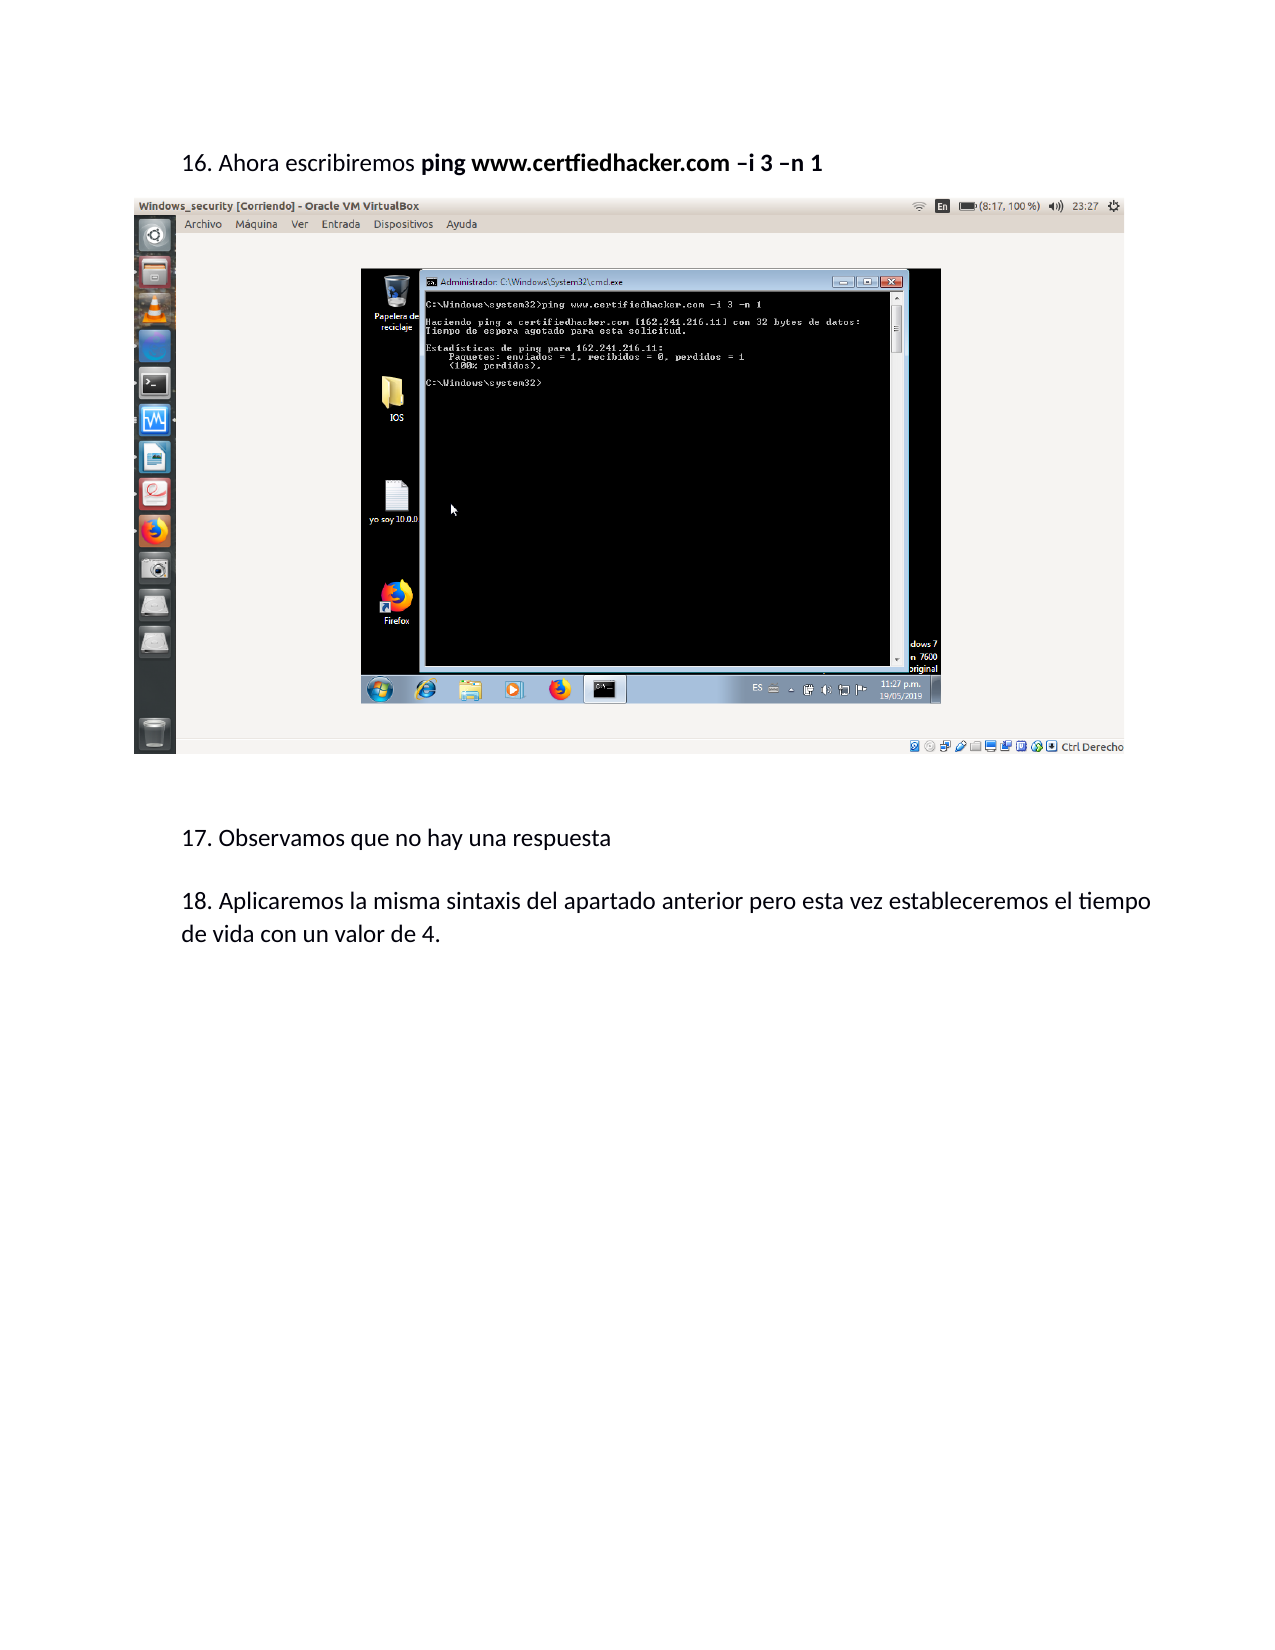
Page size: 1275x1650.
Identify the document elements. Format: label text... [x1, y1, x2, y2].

list 18. Aplicaremos la misma sintaxis del apartado anterior pero esta vez estableceremos el tiempo de vida con un valor de 4. [181, 885, 1152, 948]
list 17. Observamos que no hay una respuesta [181, 822, 1152, 852]
picture [134, 197, 1125, 754]
list 16. Ahora escribiremos ping www.certfiedhacker.com –i 3 –n 1 [181, 148, 1152, 178]
